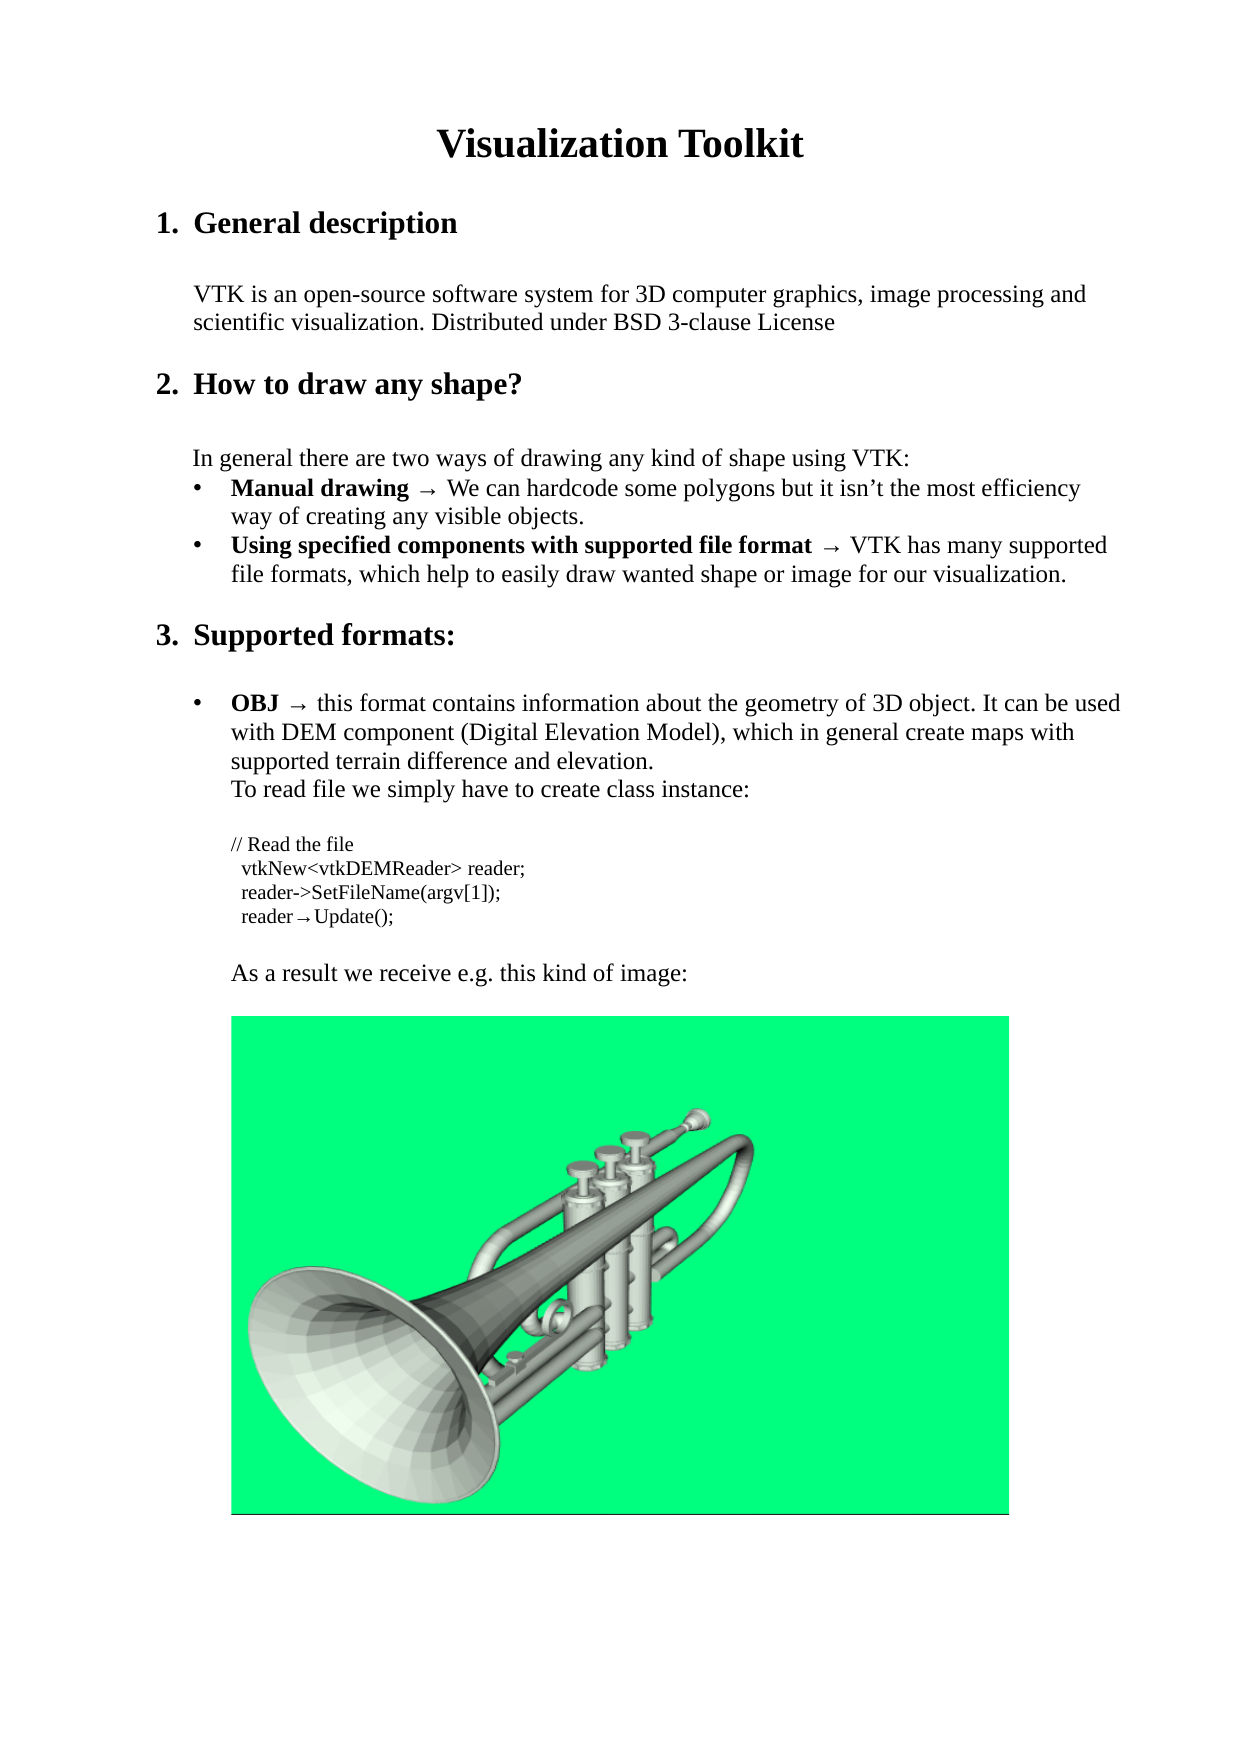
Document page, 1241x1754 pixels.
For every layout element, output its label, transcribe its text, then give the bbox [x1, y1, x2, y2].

list Manual drawing → We can hardcode some polygons but it isn’t the most efficiency way of creating any visible objects. [193, 473, 1122, 530]
text Visualization Toolkit [118, 118, 1122, 166]
list VTK is an open-source software system for 3D computer graphics, image processing and scientific visualization. Distributed under BSD 3-clause License [156, 279, 1122, 336]
list reader→Update(); [193, 904, 1122, 928]
list // Read the file [193, 832, 1122, 856]
list As a result we receive e.g. this kind of image: [193, 958, 1122, 987]
picture [231, 1016, 1010, 1515]
list reader->SetFileName(argv[1]); [193, 880, 1122, 904]
list General description [156, 204, 1122, 240]
list To read file we simply have to create class instance: [193, 774, 1122, 803]
list vtkNew<vtkDEMReader> reader; [193, 856, 1122, 880]
list How to draw any shape? [156, 365, 1122, 401]
list Using specified components with supported file format → VTK has many supported file formats, which help to easily draw wanted shape or image for our visualization. [193, 530, 1122, 588]
list OBJ → this format contains information about the geometry of 3D object. It can be used with DEM component (Digital Elevation Model), which in general create maps with supported terrain difference and elevation. [193, 688, 1122, 774]
list Supported formats: [156, 616, 1122, 652]
text In general there are two ways of drawing any kind of shape using VTK: [118, 437, 1122, 473]
